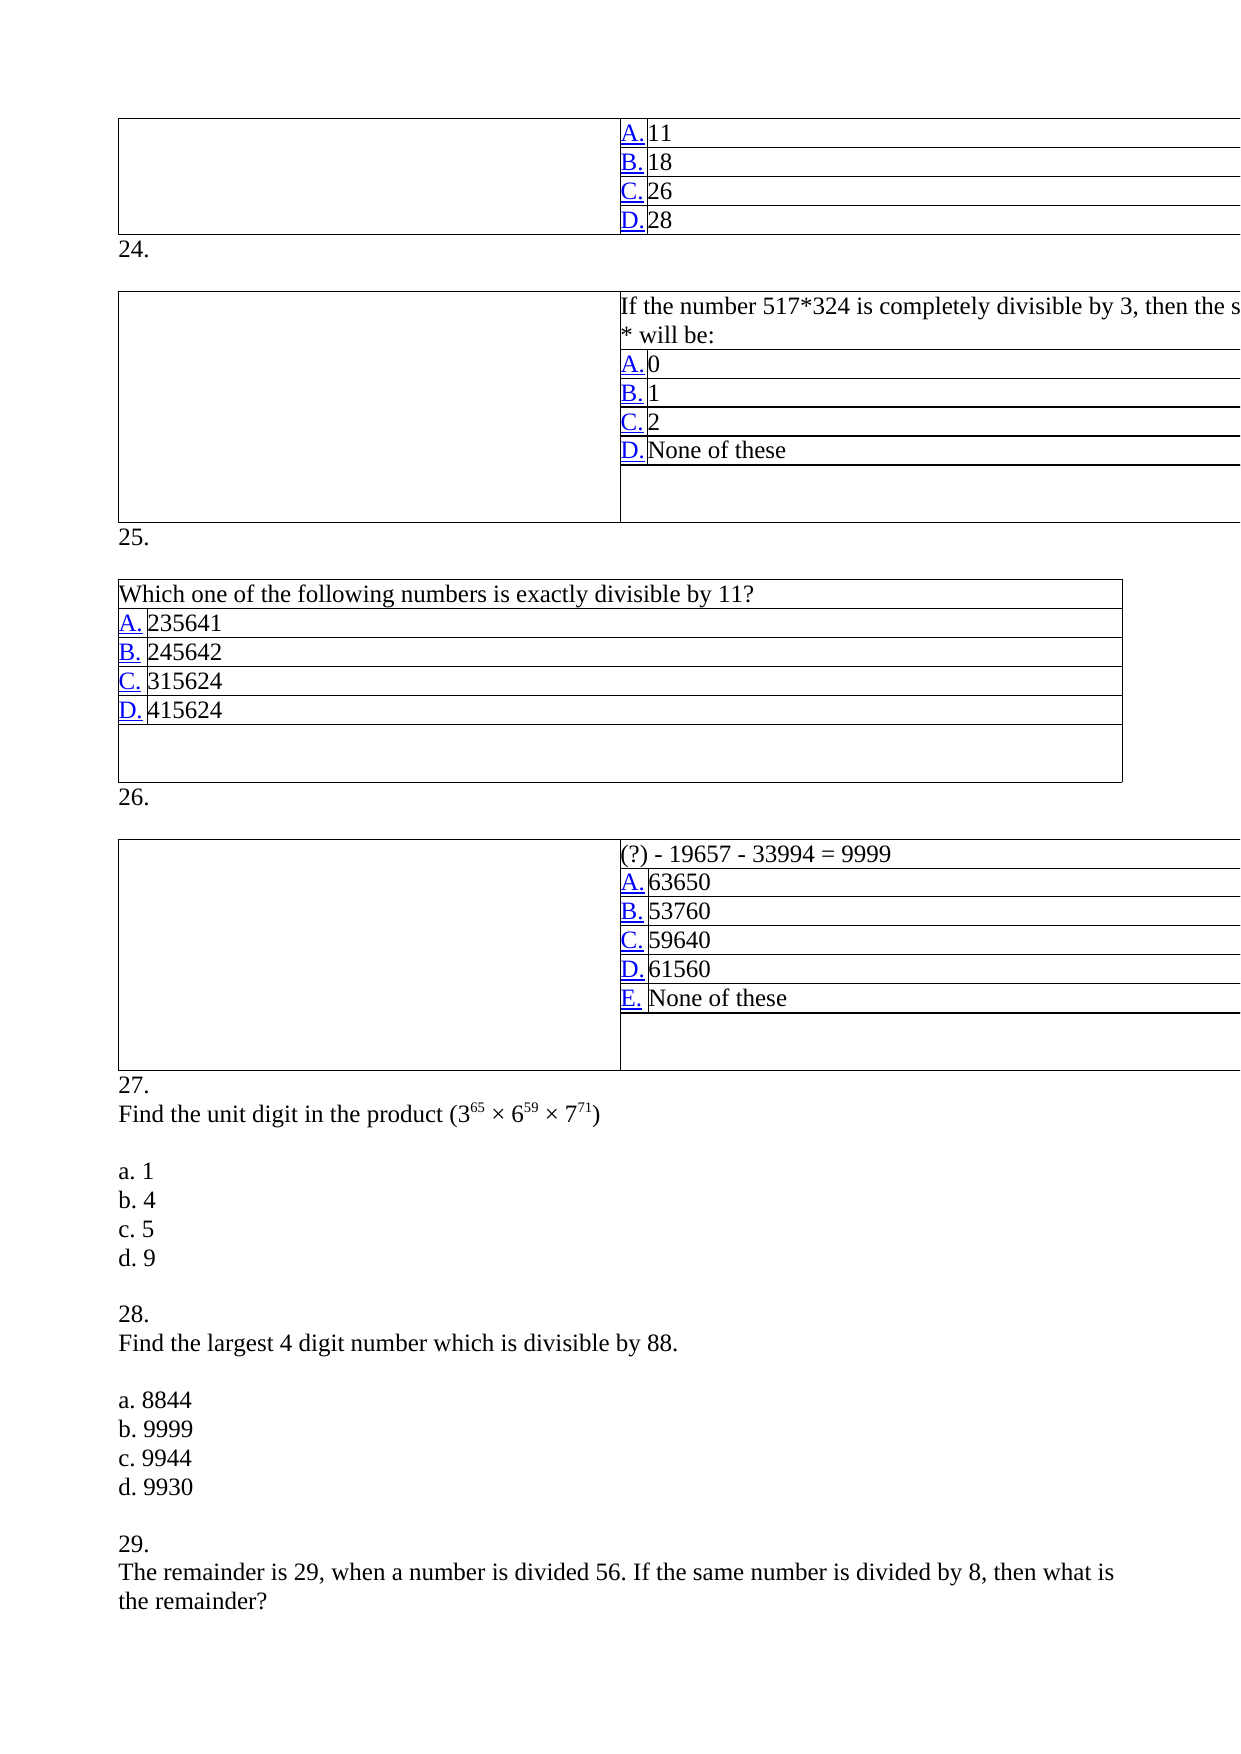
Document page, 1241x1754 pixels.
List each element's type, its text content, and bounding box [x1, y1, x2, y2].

table_cell None of these [648, 437, 1240, 464]
table_cell C. [119, 667, 147, 695]
table_cell C. [621, 926, 648, 954]
table_cell [621, 466, 1240, 522]
text 26. [118, 783, 1122, 811]
text Find the largest 4 digit number which is divisible by 88. a. 8844 b. 9999 c. 9944 d. 9930 [118, 1328, 1122, 1529]
text 25. [118, 523, 1122, 551]
table_cell 315624 [148, 667, 1122, 695]
table_cell B. [621, 897, 648, 925]
table_cell 1 [648, 379, 1240, 406]
table_cell E. [621, 984, 648, 1012]
table_header A. [621, 350, 647, 378]
table_header Which one of the following numbers is exactly divisible by 11? [119, 580, 1122, 608]
table_cell B. [119, 638, 147, 666]
table_cell D. [621, 206, 647, 234]
table_cell C. [621, 177, 647, 205]
text 27. [118, 1071, 1122, 1099]
text Find the unit digit in the product (365 × 659 × 771) a. 1 b. 4 c. 5 d. 9 [118, 1099, 1122, 1299]
table_header 63650 [649, 869, 1240, 896]
table_cell 2 [648, 408, 1240, 435]
text 29. [118, 1529, 1122, 1557]
table_header A. [621, 119, 647, 147]
table_cell [621, 1014, 1240, 1070]
table_header 11 [648, 119, 1240, 147]
table_cell None of these [649, 984, 1240, 1012]
table_cell [119, 725, 1122, 782]
table_cell B. [621, 379, 647, 406]
table_cell 26 [648, 177, 1240, 205]
text 24. [118, 235, 1122, 263]
table_cell 28 [648, 206, 1240, 234]
table_cell D. [621, 437, 647, 464]
table_header [119, 119, 620, 234]
text The remainder is 29, when a number is divided 56. If the same number is divided by 8, then what is the remainder? [118, 1557, 1122, 1615]
table_cell C. [621, 408, 647, 435]
table_cell D. [621, 955, 648, 983]
table_header If the number 517*324 is completely divisible by 3, then the smallest whole number in the place of * will be: [621, 292, 1240, 349]
table_header A. [119, 609, 147, 637]
table_cell D. [119, 696, 147, 724]
table_cell 61560 [649, 955, 1240, 983]
table_cell 415624 [148, 696, 1122, 724]
table_header [119, 292, 620, 522]
table_header [119, 840, 620, 1070]
table_header (?) - 19657 - 33994 = 9999 [621, 840, 1240, 868]
table_header A. [621, 869, 648, 896]
table_header 235641 [148, 609, 1122, 637]
table_cell B. [621, 148, 647, 176]
table_cell 53760 [649, 897, 1240, 925]
table_cell 245642 [148, 638, 1122, 666]
table_cell 18 [648, 148, 1240, 176]
table_header 0 [648, 350, 1240, 378]
table_cell 59640 [649, 926, 1240, 954]
text 28. [118, 1299, 1122, 1328]
